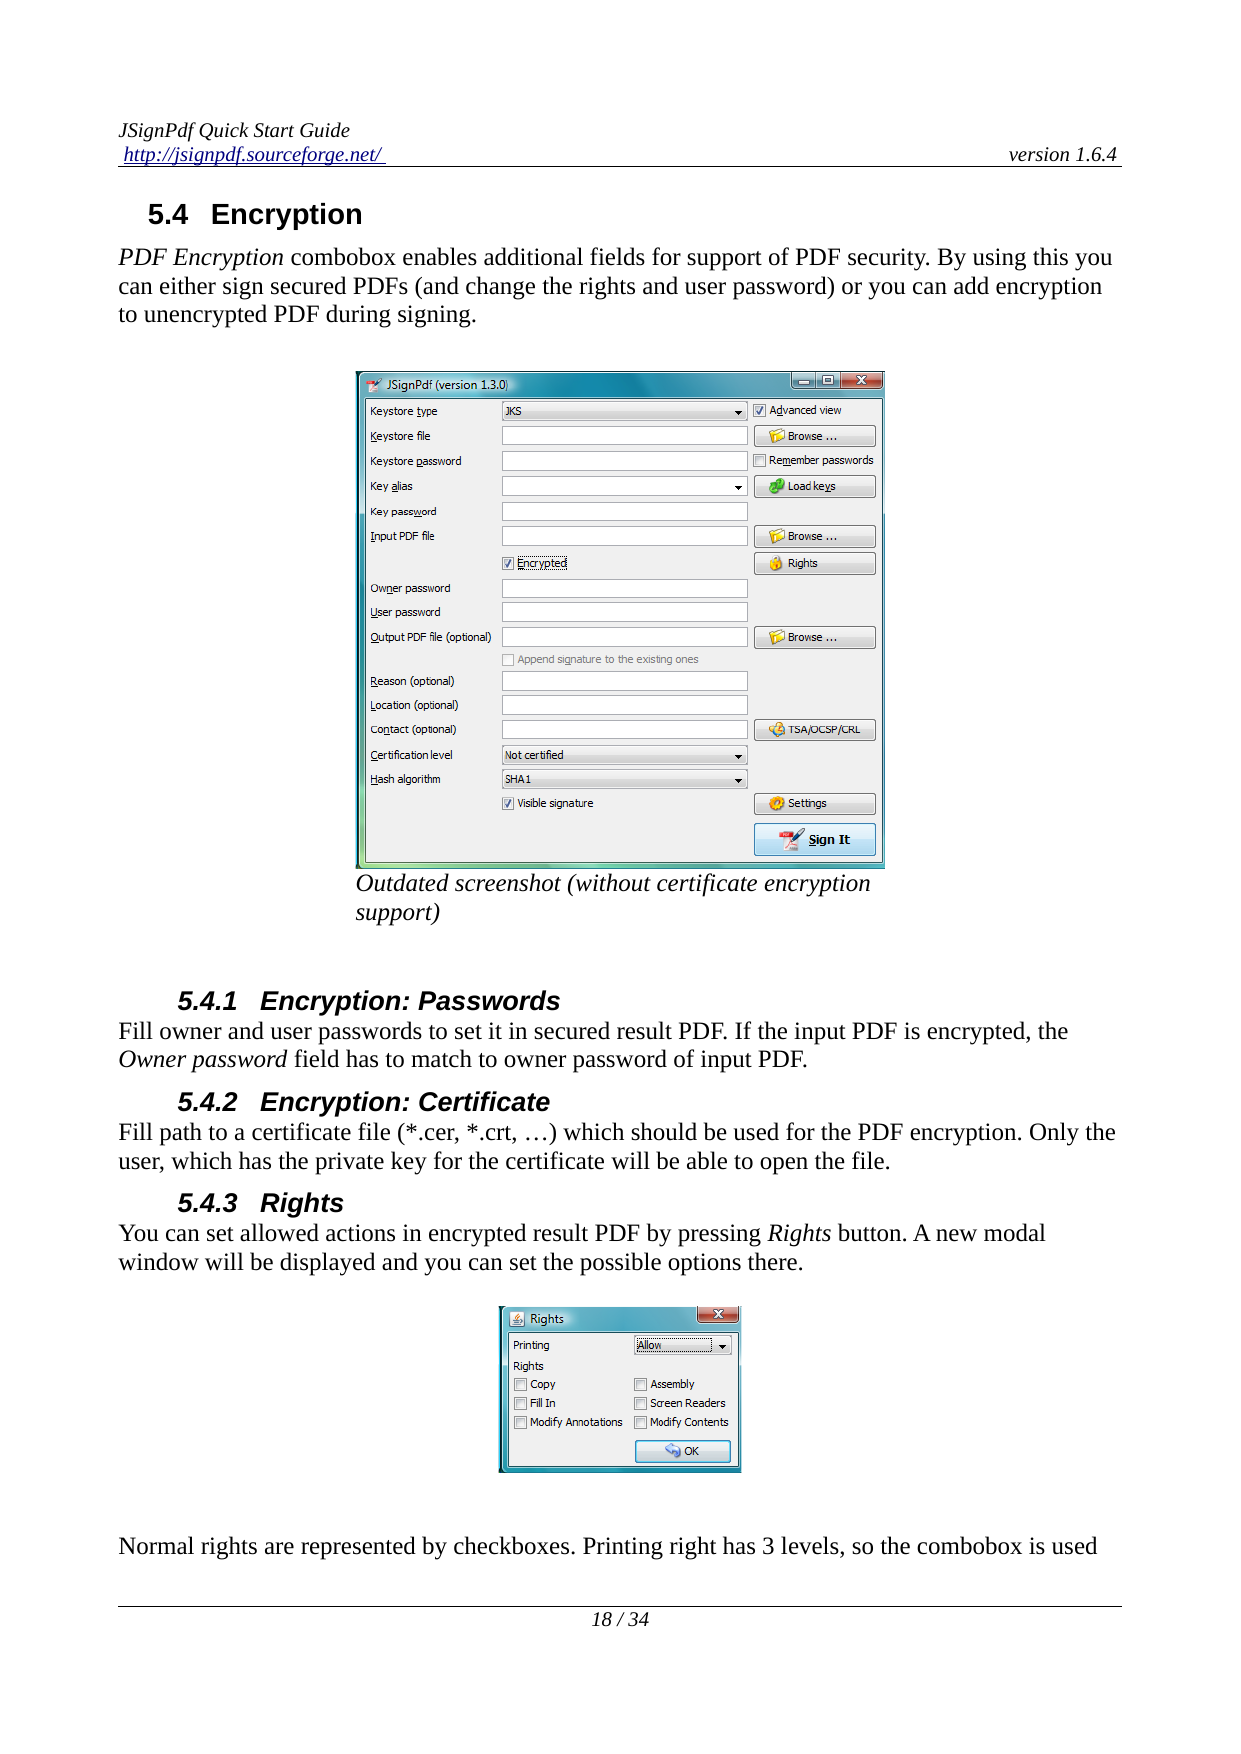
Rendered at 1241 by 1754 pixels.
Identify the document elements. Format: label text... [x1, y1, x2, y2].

subtitle Encryption [148, 197, 1116, 230]
subtitle Encryption: Passwords [177, 984, 1122, 1016]
text Normal rights are represented by checkboxes. Printing right has 3 levels, so the combobox is used [118, 1531, 1122, 1560]
subtitle Rights [177, 1187, 1122, 1218]
text Fill owner and user passwords to set it in secured result PDF. If the input PDF is encrypted, the Owner password field has to match to owner password of input PDF. [118, 1016, 1122, 1073]
text Fill path to a certificate file (*.cer, *.crt, …) which should be used for the PDF encryption. Only the user, which has the private key for the certificate will be able to open the file. [118, 1117, 1122, 1174]
text You can set allowed actions in encrypted result PDF by pressing Rights button. A new modal window will be displayed and you can set the possible options there. [118, 1218, 1122, 1276]
picture [355, 371, 885, 869]
text Outdated screenshot (without certificate encryption support) [355, 869, 885, 926]
text PDF Encryption combobox enables additional fields for support of PDF security. By using this you can either sign secured PDFs (and change the rights and user password) or you can add encryption to unencrypted PDF during signing. [118, 242, 1122, 328]
picture [498, 1306, 742, 1473]
subtitle Encryption: Certificate [177, 1086, 1122, 1117]
